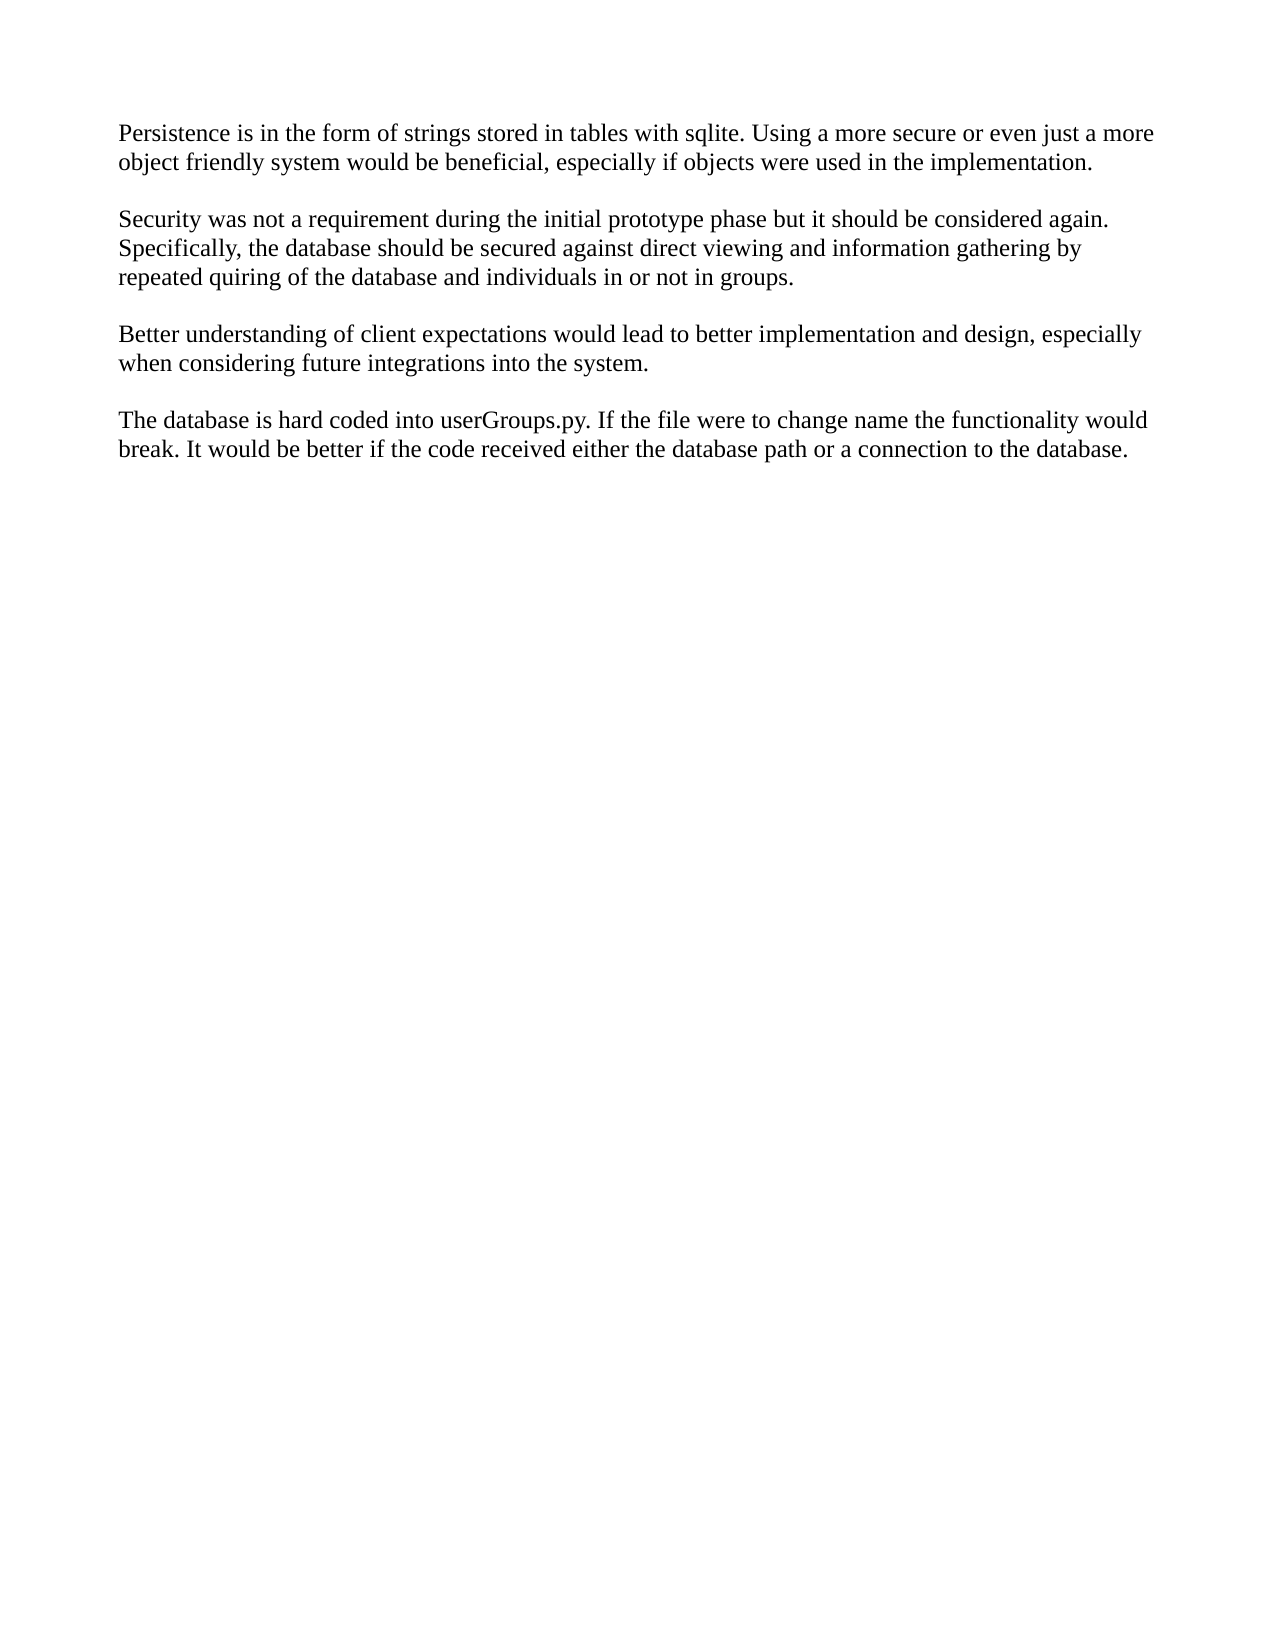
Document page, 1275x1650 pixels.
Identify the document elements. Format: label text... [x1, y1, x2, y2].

text Security was not a requirement during the initial prototype phase but it should be considered again. Specifically, the database should be secured against direct viewing and information gathering by repeated quiring of the database and individuals in or not in groups. [118, 204, 1157, 291]
text The database is hard coded into userGroups.py. If the file were to change name the functionality would break. It would be better if the code received either the database path or a connection to the database. [118, 406, 1157, 463]
text Better understanding of client expectations would lead to better implementation and design, especially when considering future integrations into the system. [118, 319, 1157, 377]
text Persistence is in the form of strings stored in tables with sqlite. Using a more secure or even just a more object friendly system would be beneficial, especially if objects were used in the implementation. [118, 118, 1157, 176]
